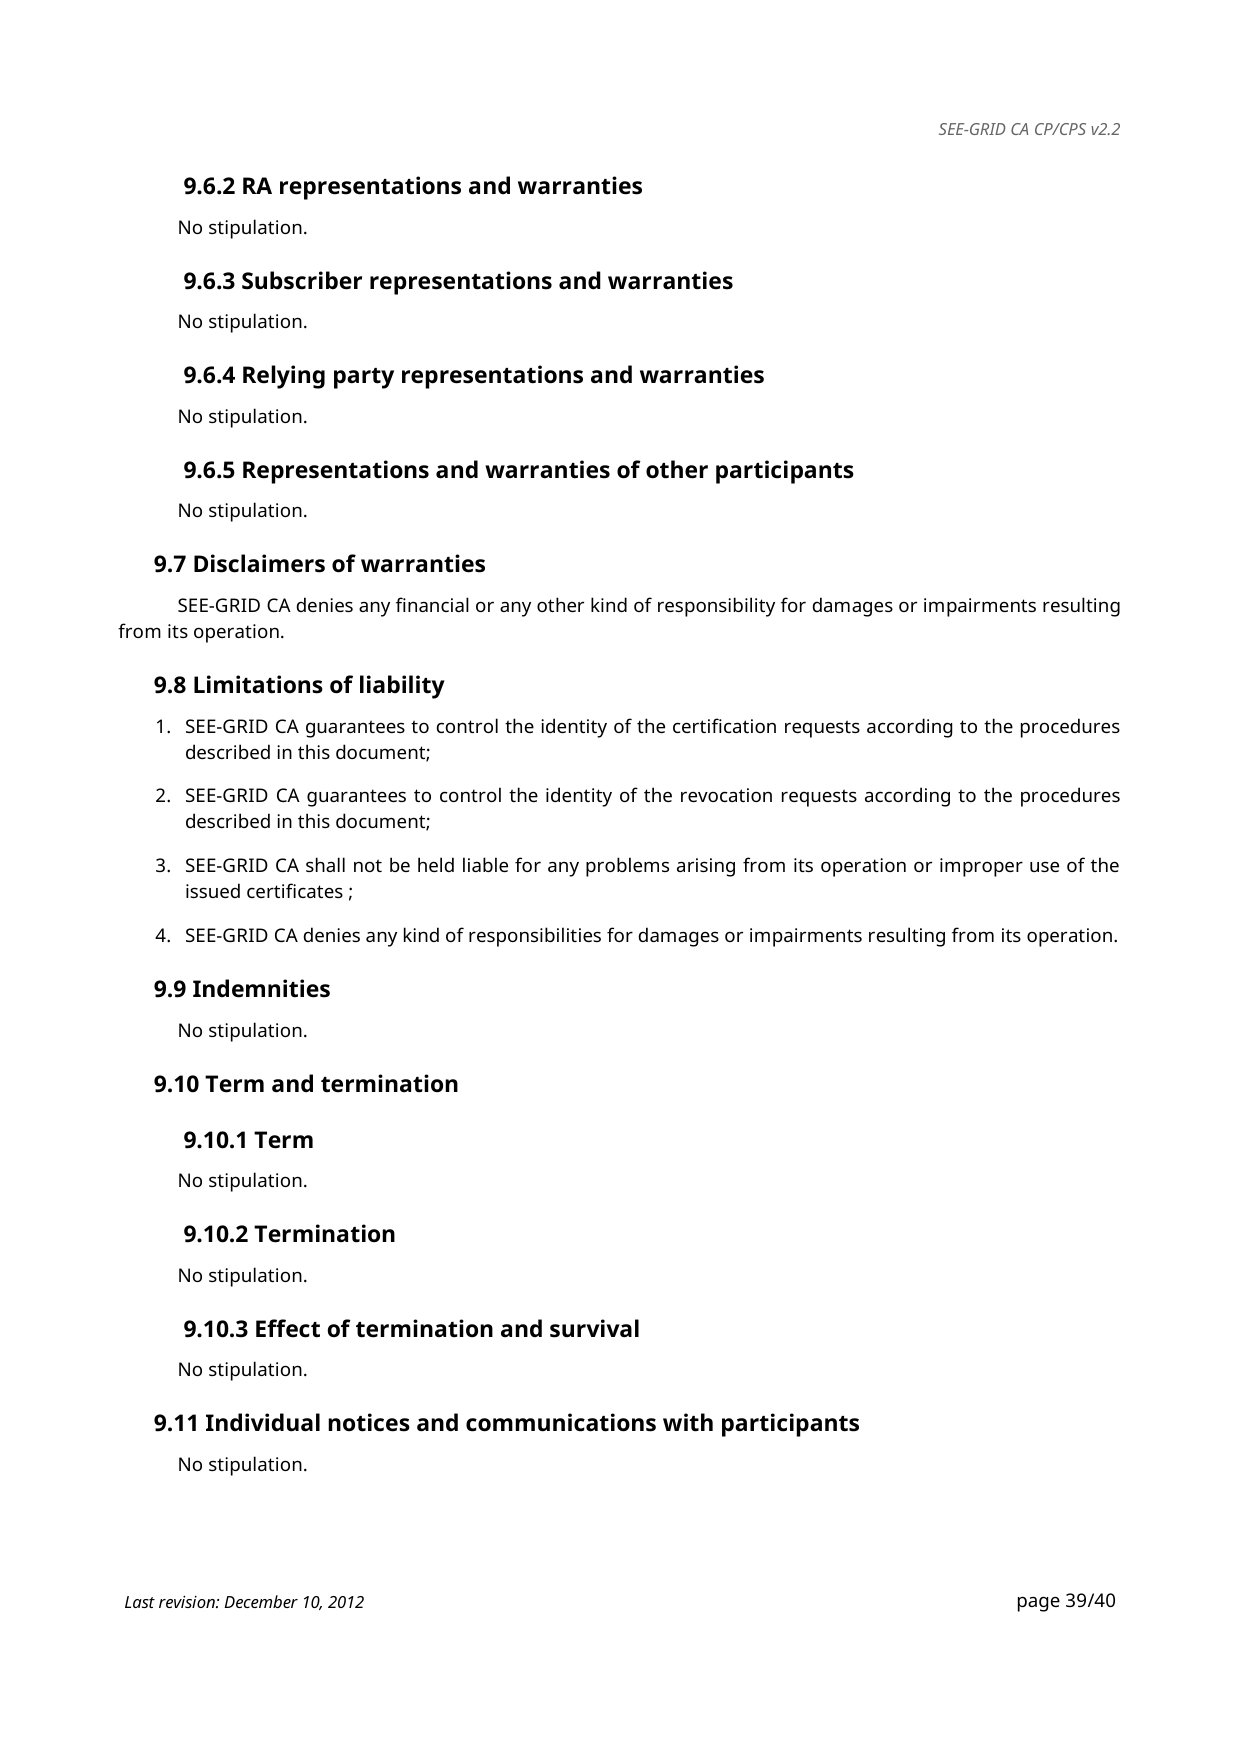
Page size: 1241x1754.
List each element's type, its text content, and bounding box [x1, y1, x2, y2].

subtitle Relying party representations and warranties [177, 359, 1122, 390]
list SEE-GRID CA guarantees to control the identity of the certification requests according to the procedures described in this document; [155, 713, 1122, 765]
text No stipulation. [118, 214, 1122, 240]
subtitle Effect of termination and survival [177, 1313, 1122, 1344]
subtitle Termination [177, 1218, 1122, 1249]
subtitle Subscriber representations and warranties [177, 265, 1122, 296]
text No stipulation. [118, 497, 1122, 523]
subtitle Representations and warranties of other participants [177, 454, 1122, 485]
subtitle Disclaimers of warranties [148, 548, 1122, 579]
text No stipulation. [118, 1167, 1122, 1193]
subtitle Limitations of liability [148, 669, 1122, 700]
text No stipulation. [118, 1262, 1122, 1288]
text No stipulation. [118, 1451, 1122, 1477]
list SEE-GRID CA shall not be held liable for any problems arising from its operation or improper use of the issued certificates ; [155, 852, 1122, 904]
subtitle Term and termination [148, 1068, 1122, 1099]
text No stipulation. [118, 403, 1122, 429]
text No stipulation. [118, 1356, 1122, 1382]
text No stipulation. [118, 1017, 1122, 1043]
subtitle Term [177, 1124, 1122, 1155]
subtitle Indemnities [148, 973, 1122, 1004]
list SEE-GRID CA guarantees to control the identity of the revocation requests according to the procedures described in this document; [155, 782, 1122, 834]
text SEE-GRID CA denies any financial or any other kind of responsibility for damages or impairments resulting from its operation. [118, 592, 1122, 644]
text No stipulation. [118, 308, 1122, 334]
list SEE-GRID CA denies any kind of responsibilities for damages or impairments resulting from its operation. [155, 922, 1122, 948]
subtitle RA representations and warranties [177, 170, 1122, 201]
subtitle Individual notices and communications with participants [148, 1407, 1122, 1438]
